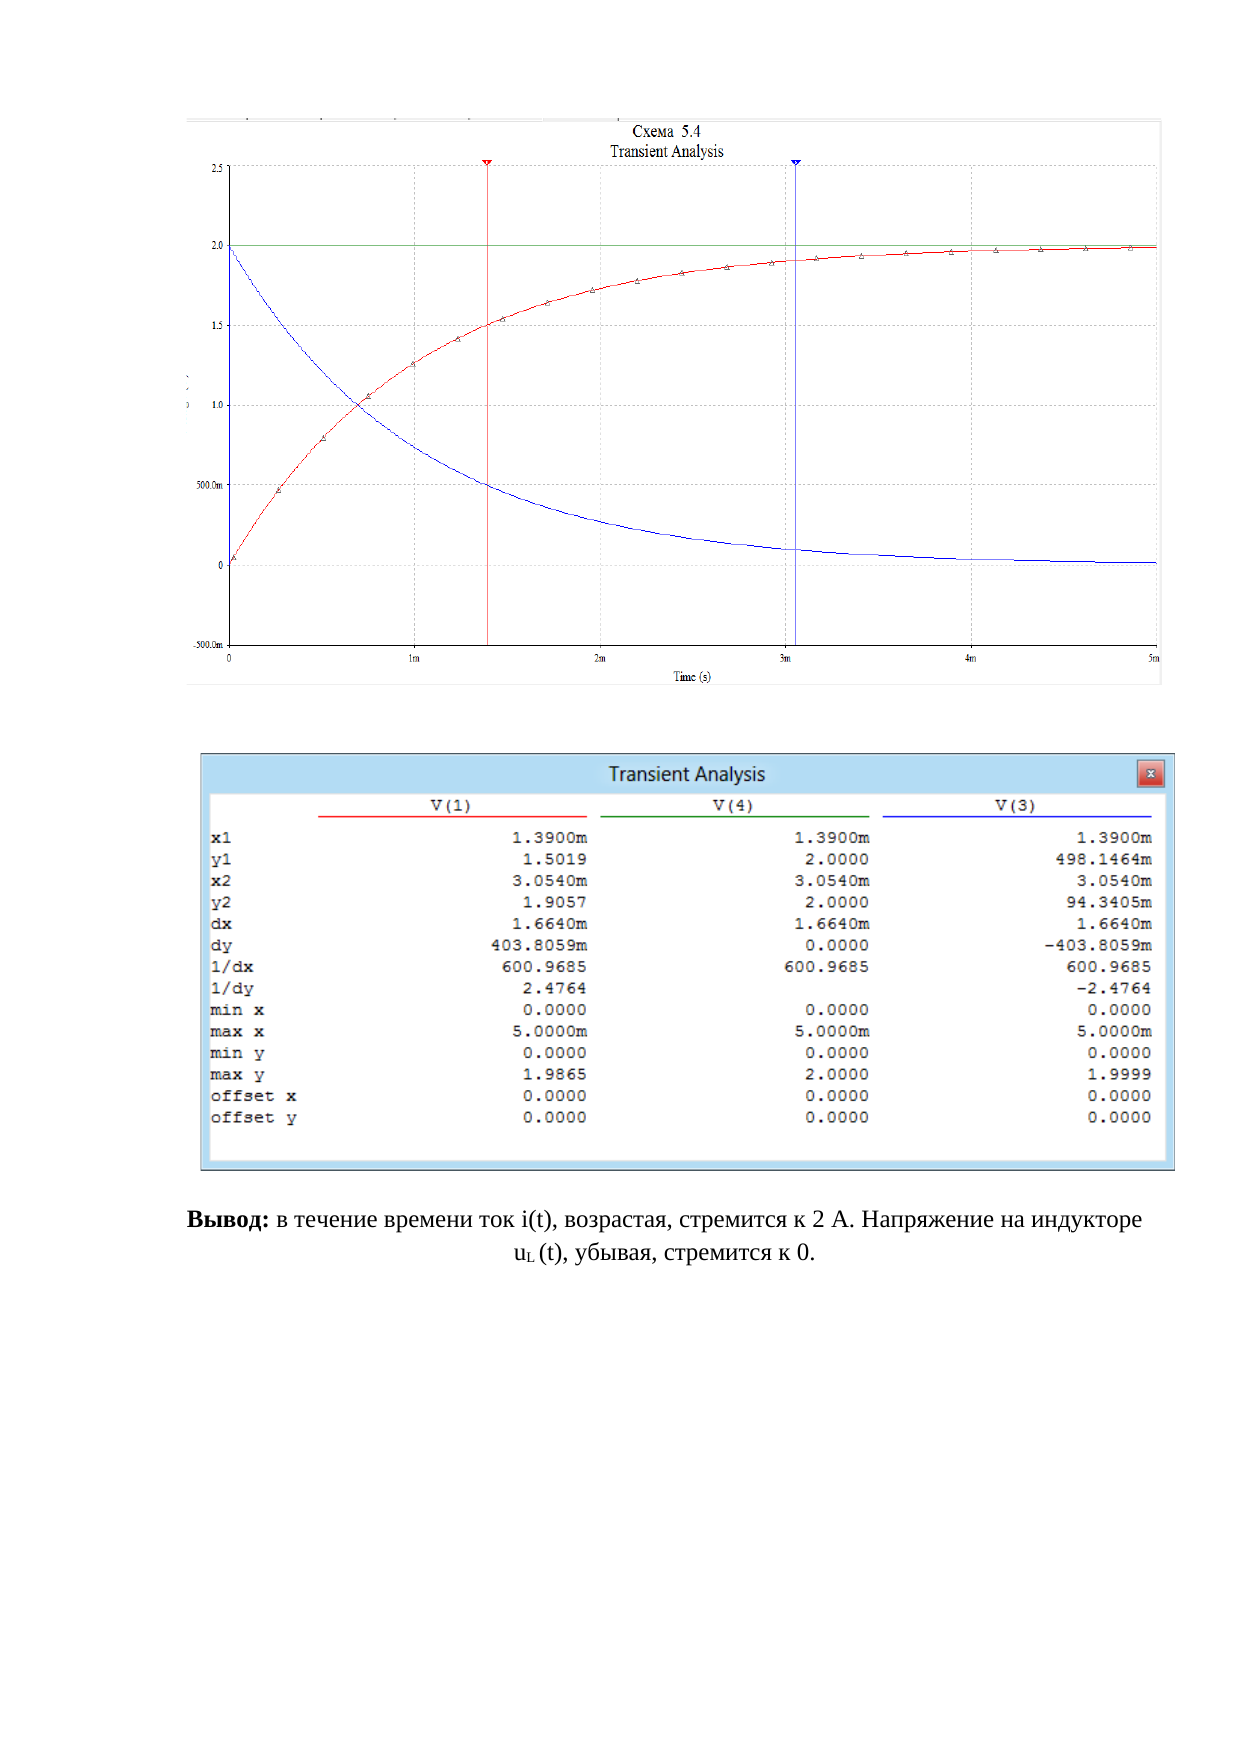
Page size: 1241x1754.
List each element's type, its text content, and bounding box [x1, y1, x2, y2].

picture [200, 753, 1175, 1171]
text Вывод: в течение времени ток i(t), возрастая, стремится к 2 А. Напряжение на индукторе uL (t), убывая, стремится к 0. [177, 118, 1152, 1265]
